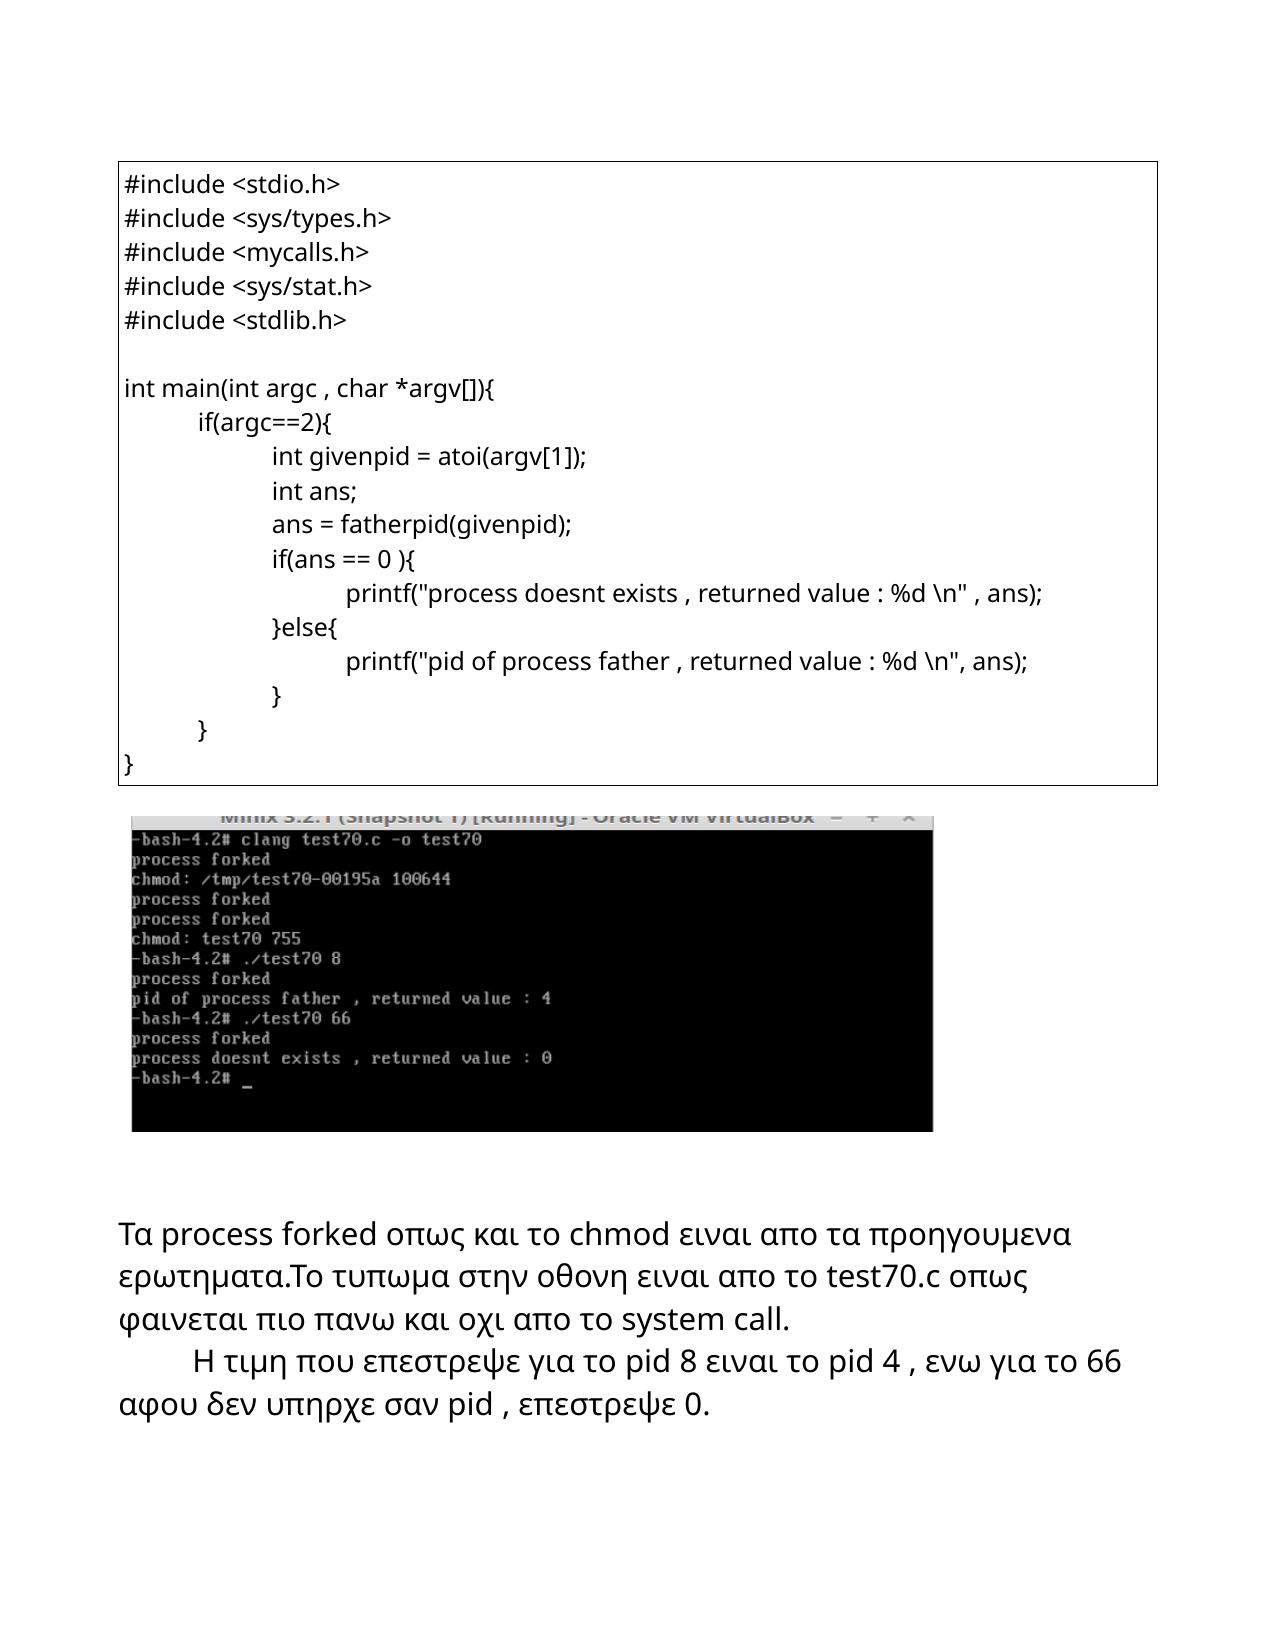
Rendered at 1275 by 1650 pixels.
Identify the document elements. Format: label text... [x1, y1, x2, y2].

picture [131, 816, 934, 1132]
table_header #include <stdio.h> #include <sys/types.h> #include <mycalls.h> #include <sys/stat.h> #include <stdlib.h> int main(int argc , char *argv[]){ if(argc==2){ int givenpid = atoi(argv[1]); int ans; ans = fatherpid(givenpid); if(ans == 0 ){ printf("process doesnt exists , returned value : %d \n" , ans); }else{ printf("pid of process father , returned value : %d \n", ans); } } } [119, 162, 1157, 785]
text Η τιμη που επεστρεψε για το pid 8 ειναι το pid 4 , ενω για το 66 αφου δεν υπηρχε σαν pid , επεστρεψε 0. [118, 1339, 1157, 1424]
text Τα process forked οπως και το chmod ειναι απο τα προηγουμενα ερωτηματα.Το τυπωμα στην οθονη ειναι απο το test70.c οπως φαινεται πιο πανω και οχι απο το system call. [118, 1212, 1157, 1339]
